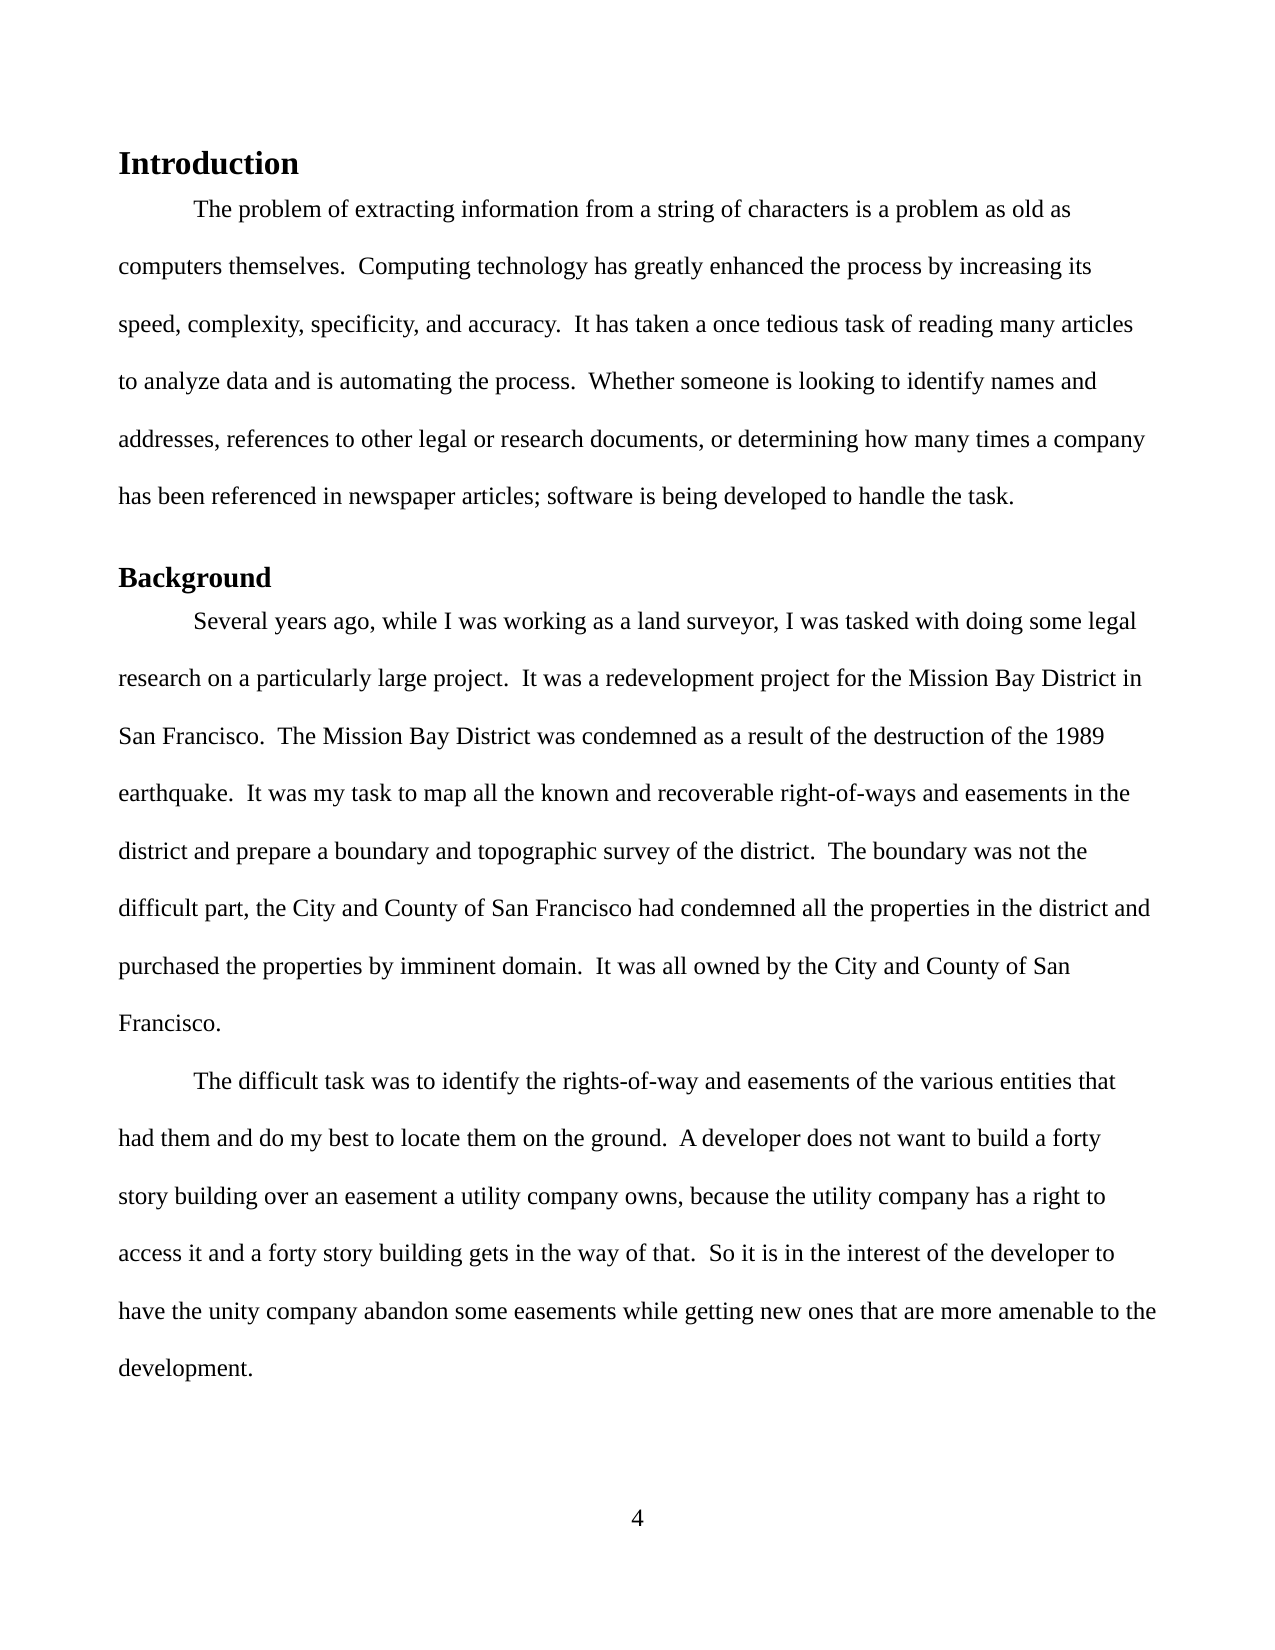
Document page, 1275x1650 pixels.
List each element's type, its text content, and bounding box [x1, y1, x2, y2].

subtitle Background [118, 560, 1157, 593]
text The difficult task was to identify the rights-of-way and easements of the various entities that had them and do my best to locate them on the ground. A developer does not want to build a forty story building over an easement a utility company owns, because the utility company has a right to access it and a forty story building gets in the way of that. So it is in the interest of the developer to have the unity company abandon some easements while getting new ones that are more amenable to the development. [118, 1066, 1157, 1382]
text The problem of extracting information from a string of characters is a problem as old as computers themselves. Computing technology has greatly enhanced the process by increasing its speed, complexity, specificity, and accuracy. It has taken a once tedious task of reading many articles to analyze data and is automating the process. Whether someone is looking to identify names and addresses, references to other legal or research documents, or determining how many times a company has been referenced in newspaper articles; software is being developed to handle the task. [118, 194, 1157, 510]
subtitle Introduction [118, 143, 1157, 181]
text Several years ago, while I was working as a land surveyor, I was tasked with doing some legal research on a particularly large project. It was a redevelopment project for the Mission Bay District in San Francisco. The Mission Bay District was condemned as a result of the destruction of the 1989 earthquake. It was my task to map all the known and recoverable right-of-ways and easements in the district and prepare a boundary and topographic survey of the district. The boundary was not the difficult part, the City and County of San Francisco had condemned all the properties in the district and purchased the properties by imminent domain. It was all owned by the City and County of San Francisco. [118, 606, 1157, 1037]
